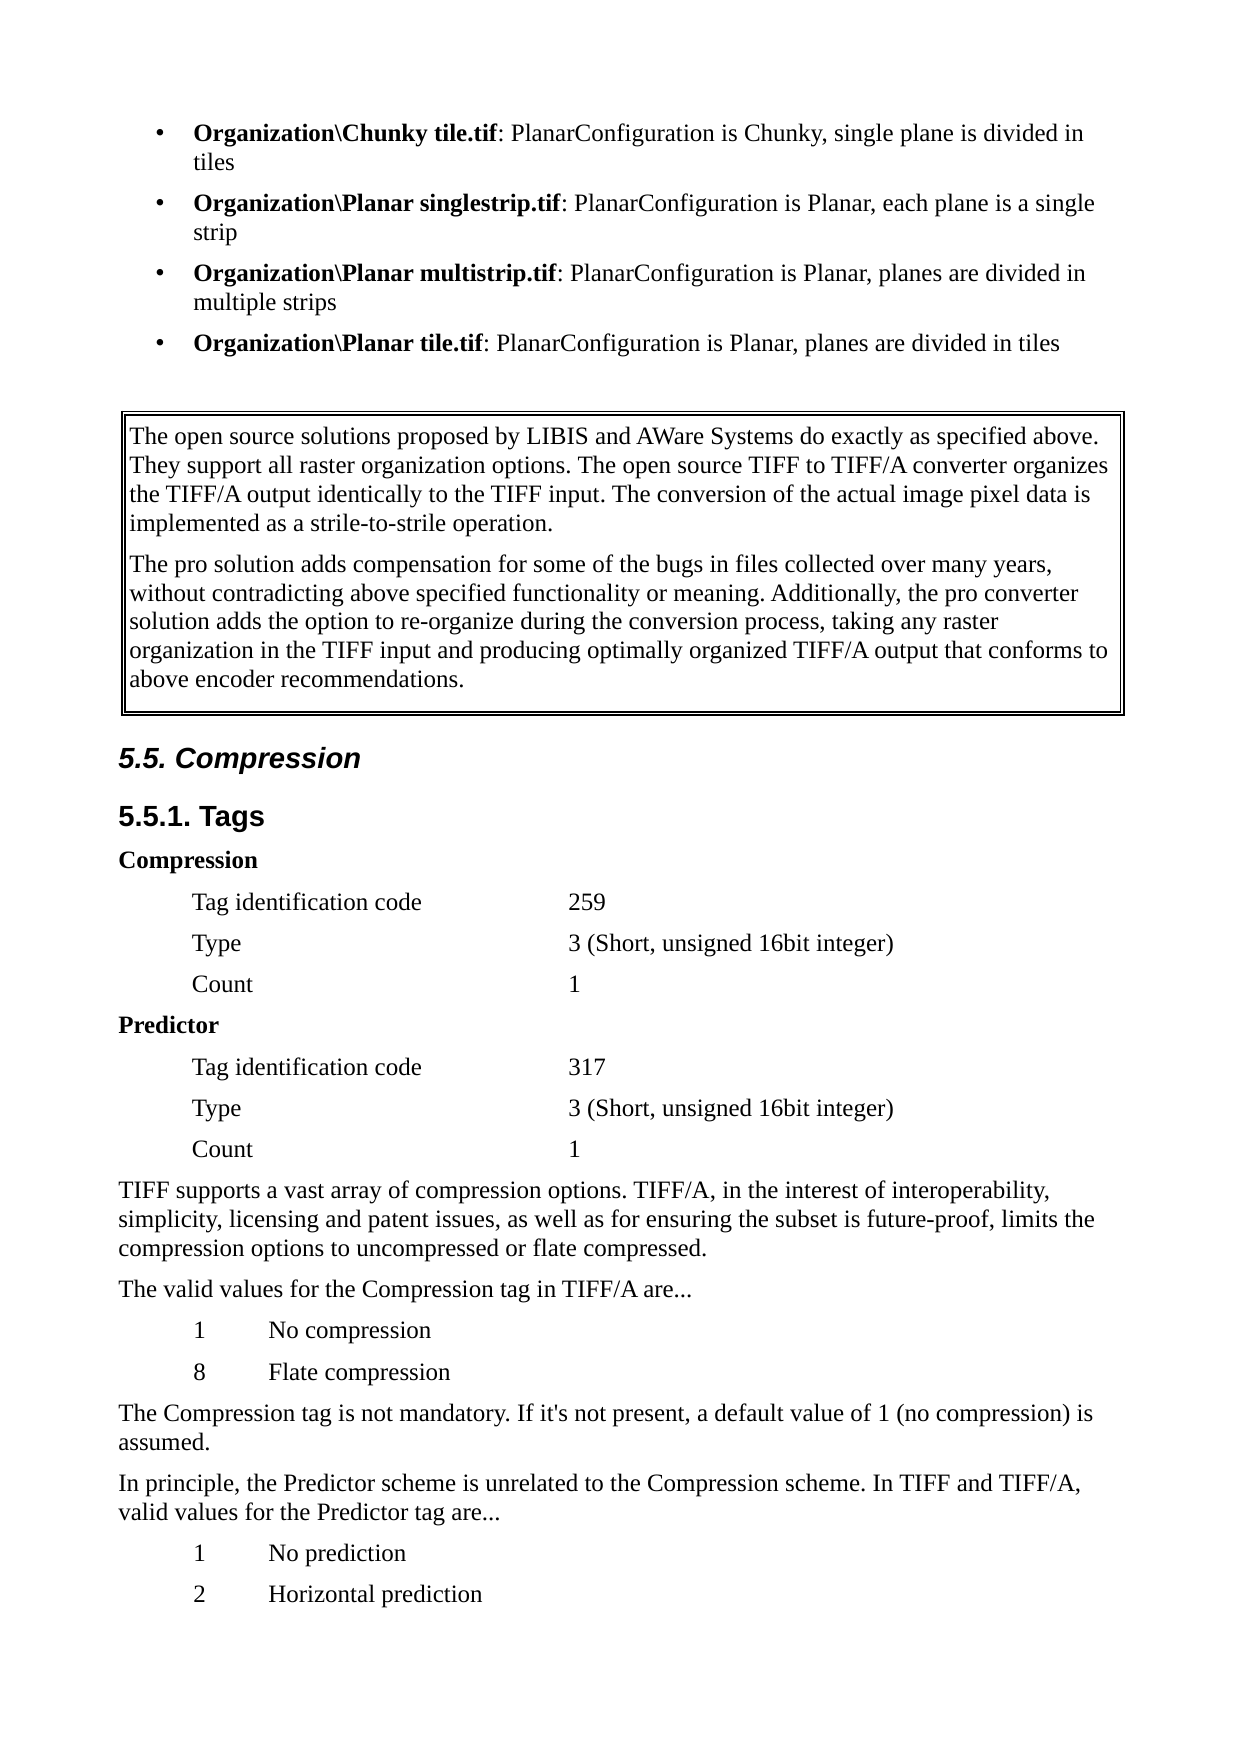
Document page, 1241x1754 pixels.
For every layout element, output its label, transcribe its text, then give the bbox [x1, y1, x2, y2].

table_header The open source solutions proposed by LIBIS and AWare Systems do exactly as specified above. They support all raster organization options. The open source TIFF to TIFF/A converter organizes the TIFF/A output identically to the TIFF input. The conversion of the actual image pixel data is implemented as a strile-to-strile operation. The pro solution adds compensation for some of the bugs in files collected over many years, without contradicting above specified functionality or meaning. Additionally, the pro converter solution adds the option to re-organize during the conversion process, taking any raster organization in the TIFF input and producing optimally organized TIFF/A output that conforms to above encoder recommendations. [126, 416, 1120, 711]
text The valid values for the Compression tag in TIFF/A are... [118, 1274, 1122, 1303]
text In principle, the Predictor scheme is unrelated to the Compression scheme. In TIFF and TIFF/A, valid values for the Predictor tag are... [118, 1468, 1122, 1525]
text Count 1 [192, 969, 1122, 998]
list Organization\Planar multistrip.tif: PlanarConfiguration is Planar, planes are divided in multiple strips [156, 258, 1122, 316]
text 2 Horizontal prediction [118, 1579, 1122, 1608]
text 1 No prediction [118, 1538, 1122, 1567]
subtitle 5.5. Compression [118, 741, 1122, 774]
text Predictor [118, 1010, 1122, 1039]
list Organization\Planar singlestrip.tif: PlanarConfiguration is Planar, each plane is a single strip [156, 188, 1122, 246]
text Compression [118, 845, 1122, 874]
subtitle 5.5.1. Tags [118, 799, 1122, 833]
list Organization\Chunky tile.tif: PlanarConfiguration is Chunky, single plane is divided in tiles [156, 118, 1122, 176]
text Count 1 [192, 1134, 1122, 1163]
text Type 3 (Short, unsigned 16bit integer) [192, 928, 1122, 957]
text The Compression tag is not mandatory. If it's not present, a default value of 1 (no compression) is assumed. [118, 1398, 1122, 1455]
list Organization\Planar tile.tif: PlanarConfiguration is Planar, planes are divided in tiles [156, 328, 1122, 357]
text TIFF supports a vast array of compression options. TIFF/A, in the interest of interoperability, simplicity, licensing and patent issues, as well as for ensuring the subset is future-proof, limits the compression options to uncompressed or flate compressed. [118, 1175, 1122, 1262]
text Type 3 (Short, unsigned 16bit integer) [192, 1093, 1122, 1122]
text 8 Flate compression [118, 1357, 1122, 1385]
text Tag identification code 317 [192, 1052, 1122, 1080]
text Tag identification code 259 [192, 887, 1122, 915]
text 1 No compression [118, 1315, 1122, 1344]
